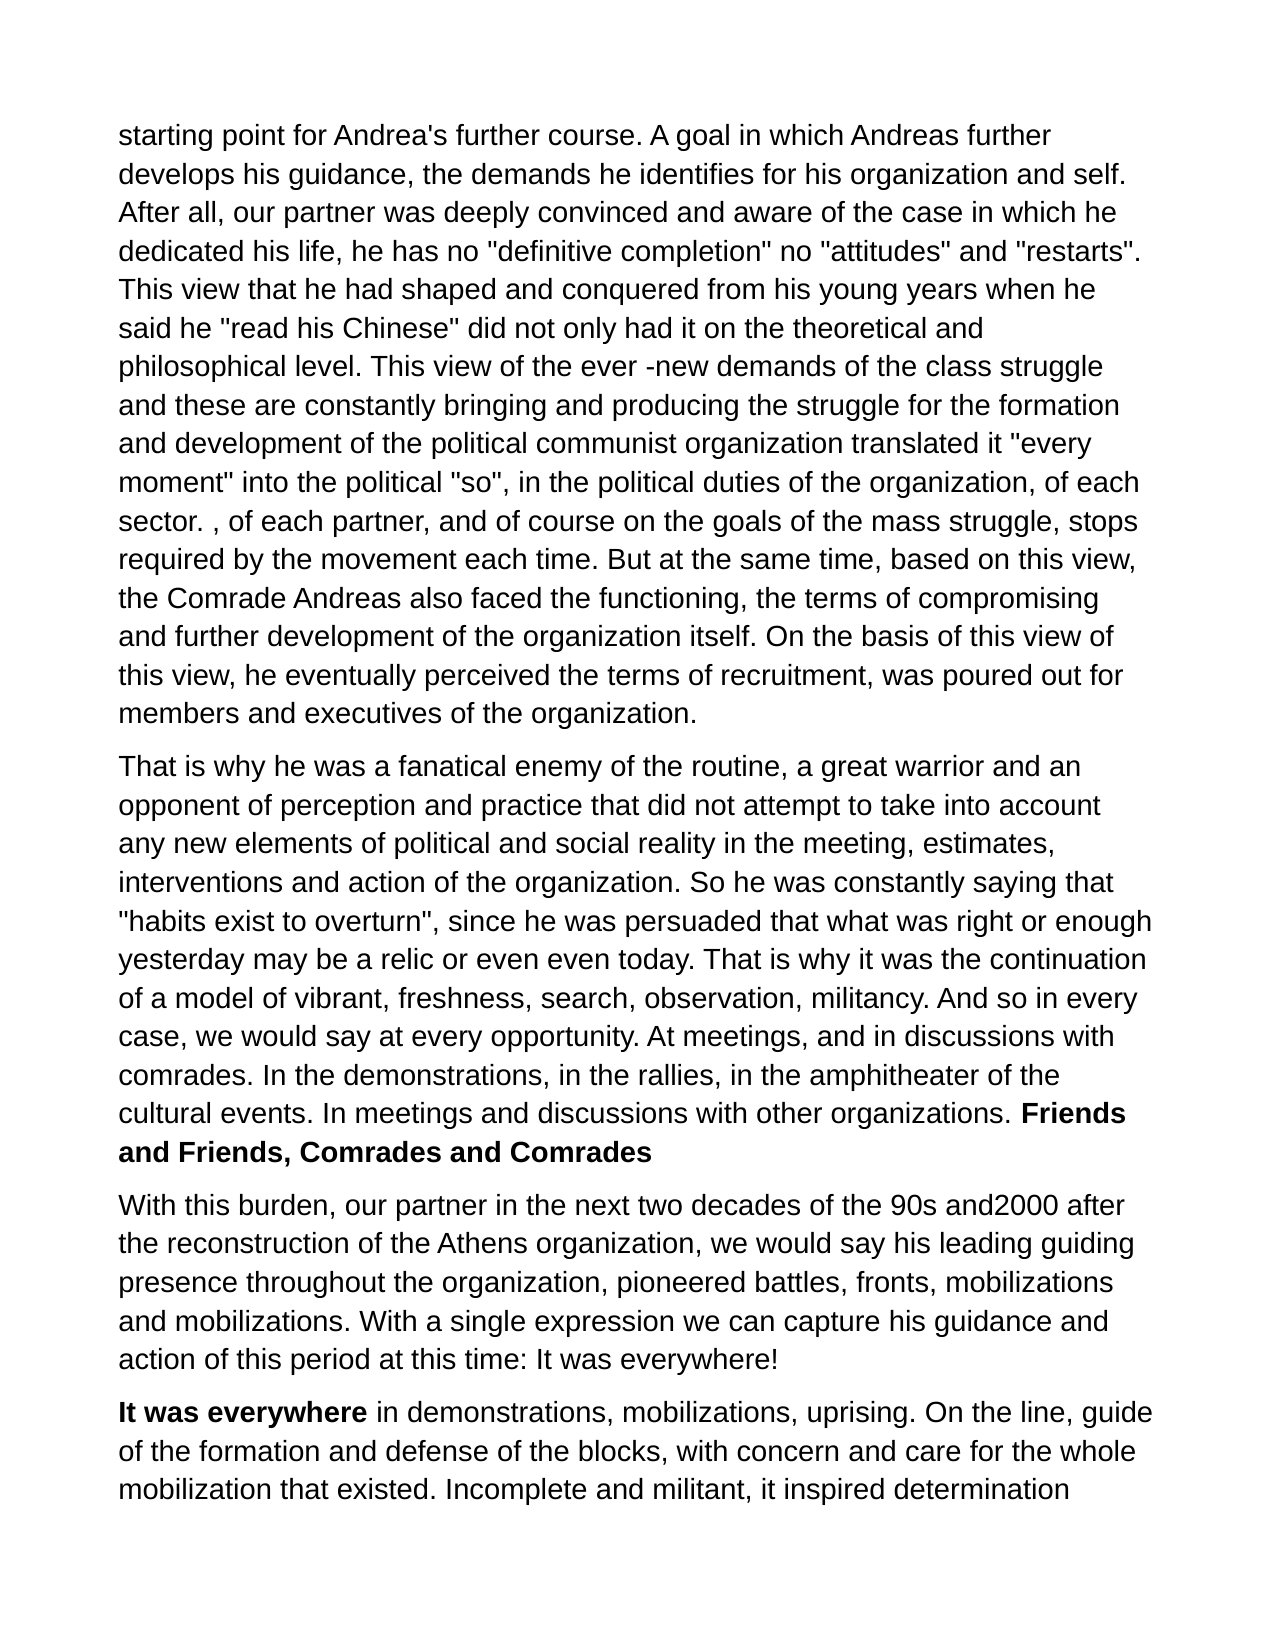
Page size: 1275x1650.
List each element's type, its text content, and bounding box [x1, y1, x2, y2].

text It was everywhere in demonstrations, mobilizations, uprising. On the line, guide of the formation and defense of the blocks, with concern and care for the whole mobilization that existed. Incomplete and militant, it inspired determination [118, 1395, 1157, 1506]
text That is why he was a fanatical enemy of the routine, a great warrior and an opponent of perception and practice that did not attempt to take into account any new elements of political and social reality in the meeting, estimates, interventions and action of the organization. So he was constantly saying that "habits exist to overturn", since he was persuaded that what was right or enough yesterday may be a relic or even even today. That is why it was the continuation of a model of vibrant, freshness, search, observation, militancy. And so in every case, we would say at every opportunity. At meetings, and in discussions with comrades. In the demonstrations, in the rallies, in the amphitheater of the cultural events. In meetings and discussions with other organizations. Friends and Friends, Comrades and Comrades [118, 749, 1157, 1168]
text starting point for Andrea's further course. A goal in which Andreas further develops his guidance, the demands he identifies for his organization and self. After all, our partner was deeply convinced and aware of the case in which he dedicated his life, he has no "definitive completion" no "attitudes" and "restarts". This view that he had shaped and conquered from his young years when he said he "read his Chinese" did not only had it on the theoretical and philosophical level. This view of the ever -new demands of the class struggle and these are constantly bringing and producing the struggle for the formation and development of the political communist organization translated it "every moment" into the political "so", in the political duties of the organization, of each sector. , of each partner, and of course on the goals of the mass struggle, stops required by the movement each time. But at the same time, based on this view, the Comrade Andreas also faced the functioning, the terms of compromising and further development of the organization itself. On the basis of this view of this view, he eventually perceived the terms of recruitment, was poured out for members and executives of the organization. [118, 118, 1157, 730]
text With this burden, our partner in the next two decades of the 90s and2000 after the reconstruction of the Athens organization, we would say his leading guiding presence throughout the organization, pioneered battles, fronts, mobilizations and mobilizations. With a single expression we can capture his guidance and action of this period at this time: It was everywhere! [118, 1188, 1157, 1376]
